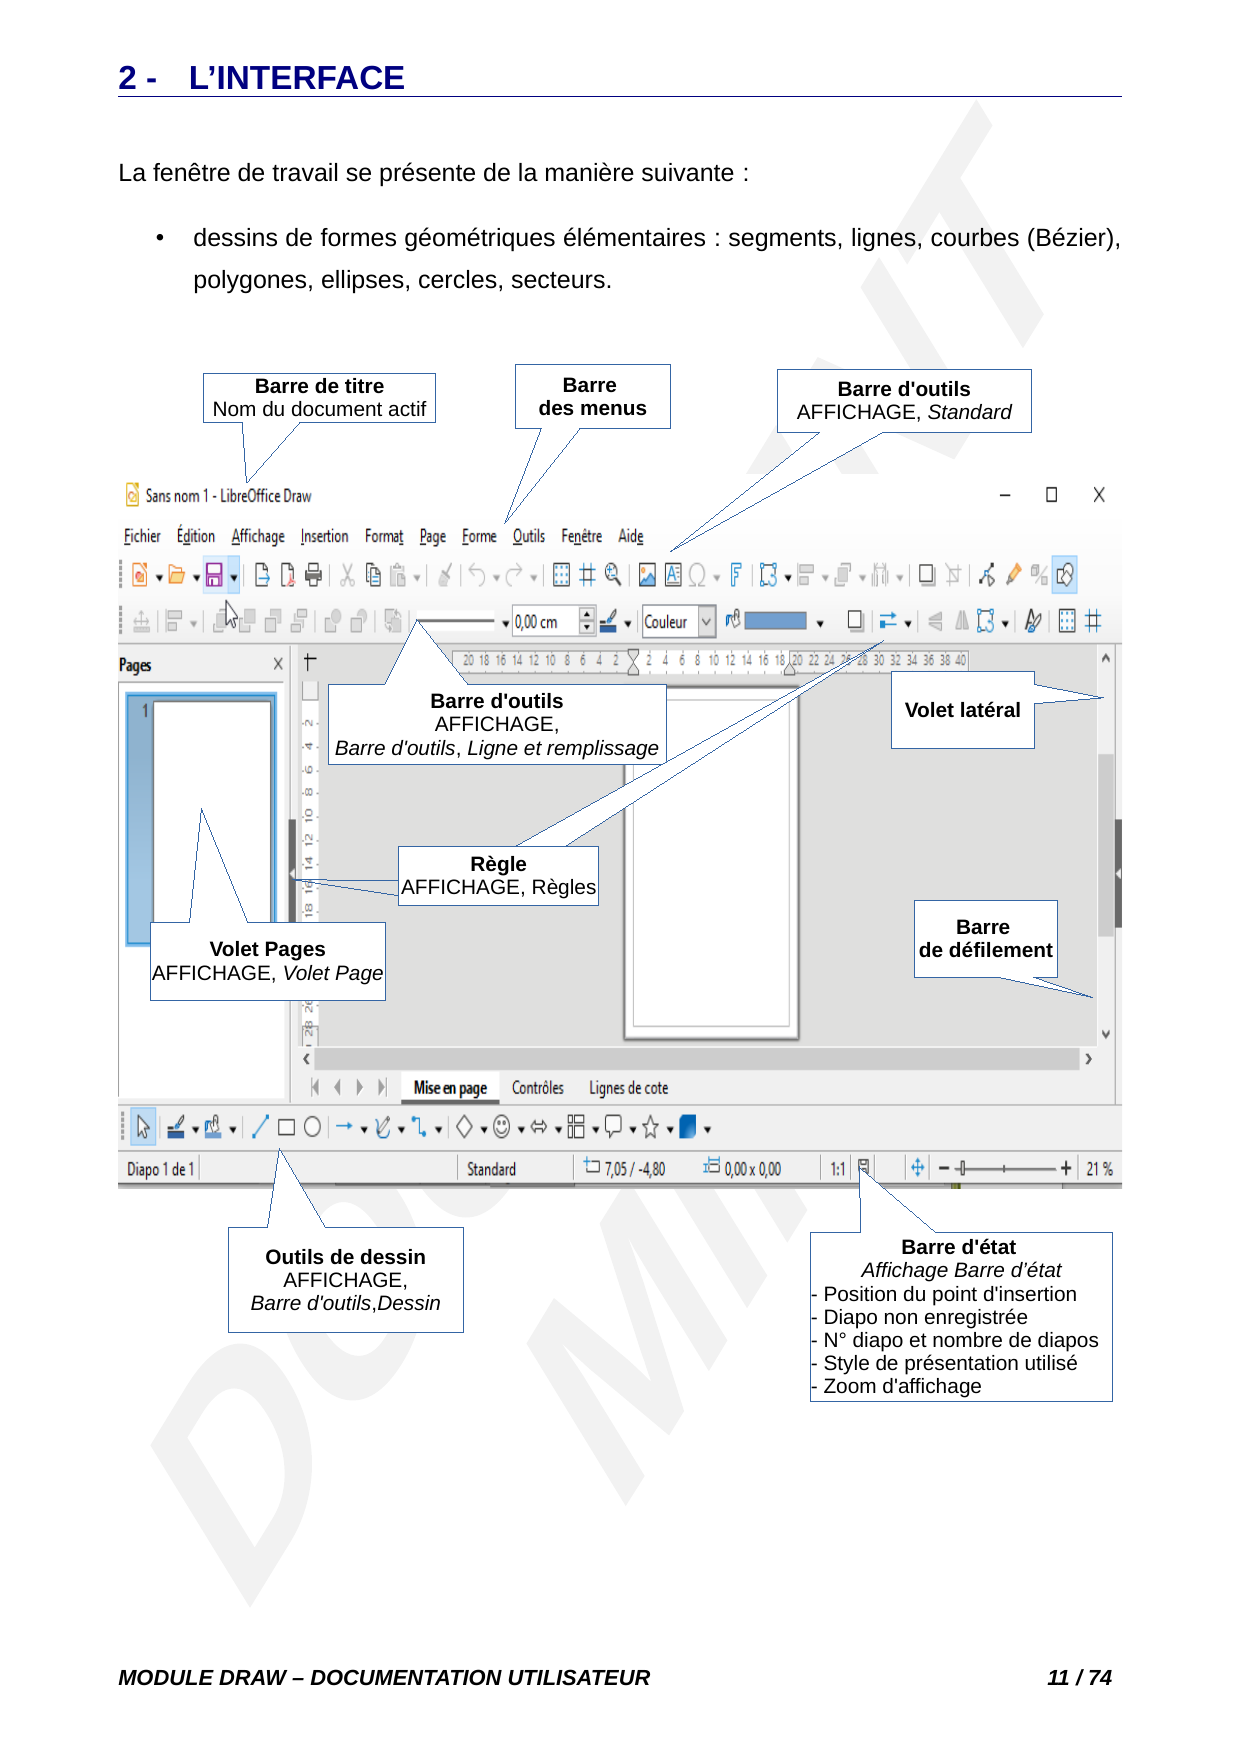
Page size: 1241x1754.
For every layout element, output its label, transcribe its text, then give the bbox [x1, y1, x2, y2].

picture [118, 474, 1123, 1189]
list dessins de formes géométriques élémentaires : segments, lignes, courbes (Bézier), polygones, ellipses, cercles, secteurs. [156, 224, 1122, 294]
subtitle L’interface [118, 59, 1122, 96]
text La fenêtre de travail se présente de la manière suivante : [118, 158, 1122, 186]
